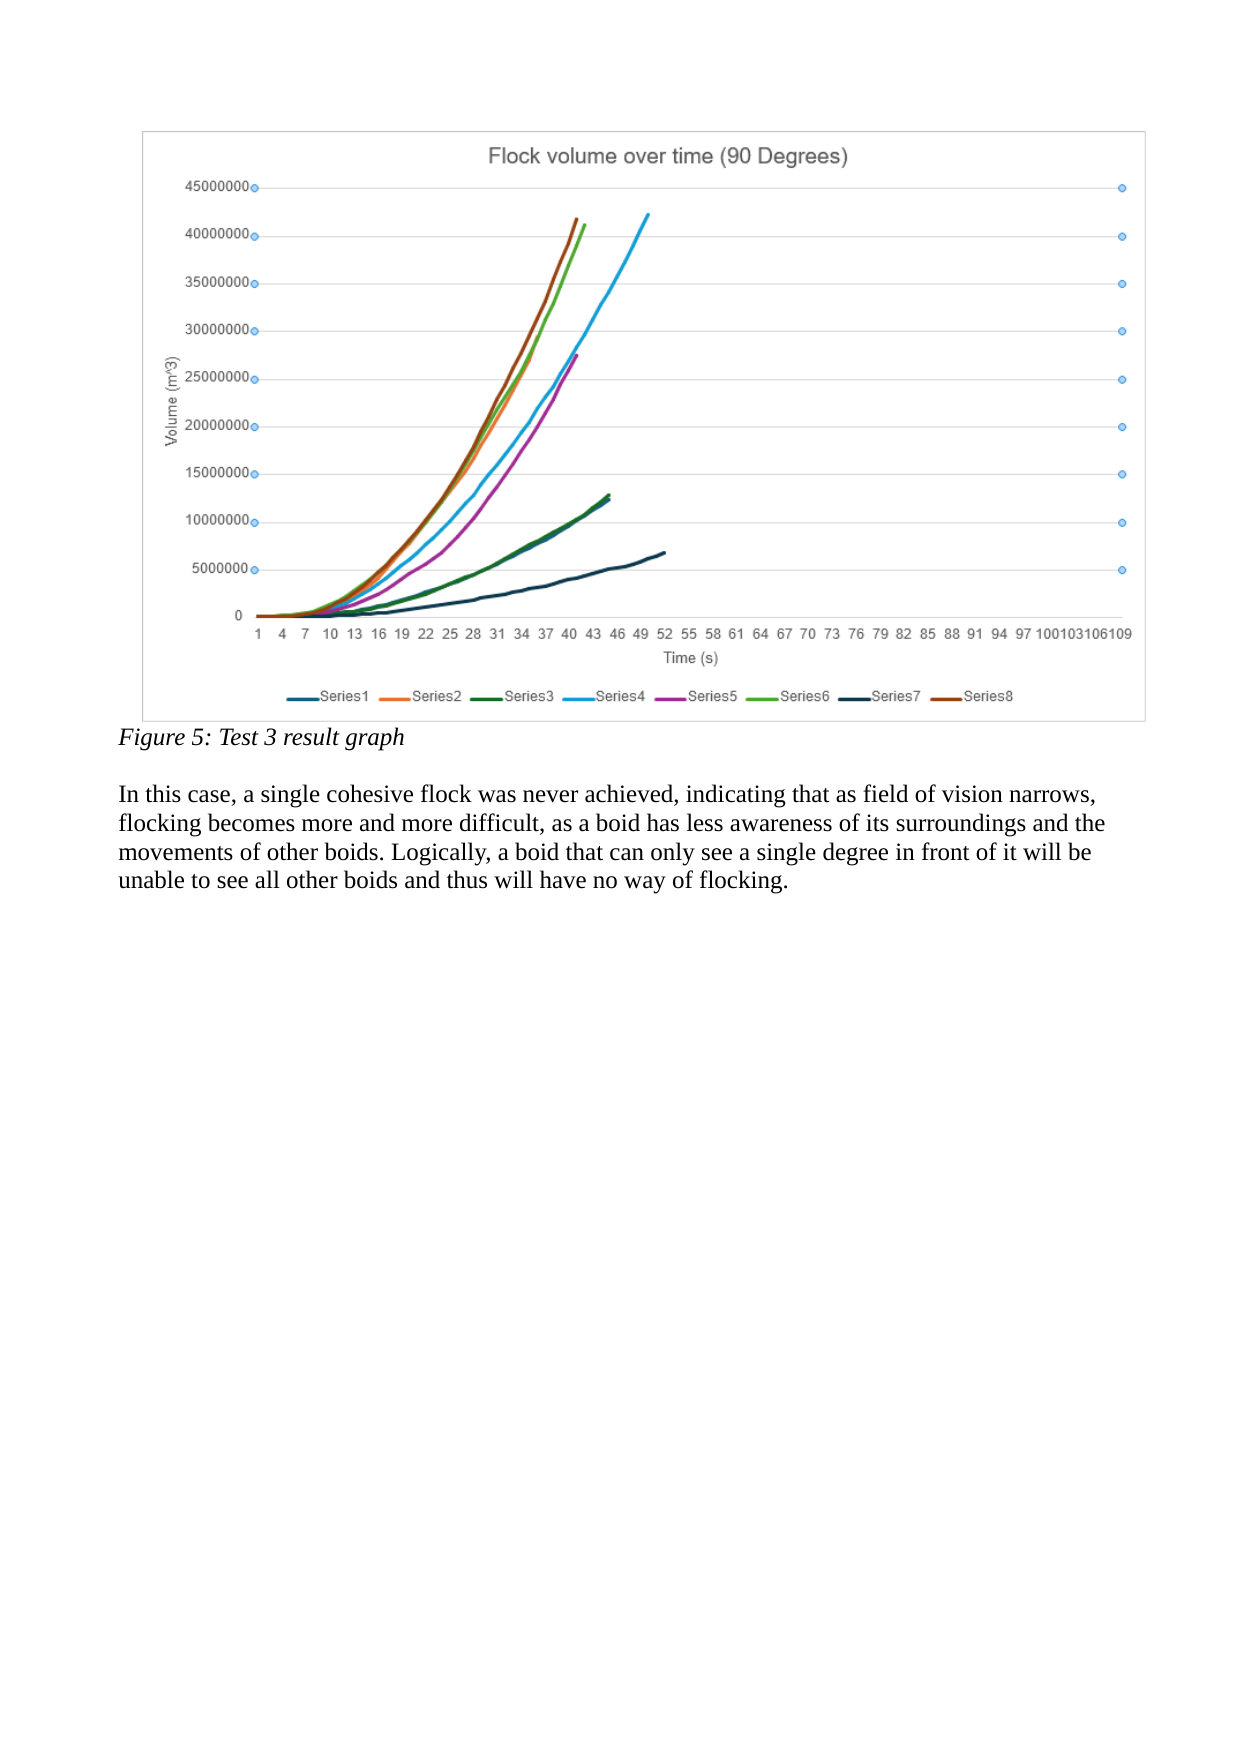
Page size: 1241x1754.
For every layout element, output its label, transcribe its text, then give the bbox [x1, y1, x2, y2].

text In this case, a single cohesive flock was never achieved, indicating that as field of vision narrows, flocking becomes more and more difficult, as a boid has less awareness of its surroundings and the movements of other boids. Logically, a boid that can only see a single degree in front of it will be unable to see all other boids and thus will have no way of flocking. [118, 779, 1122, 894]
picture [142, 130, 1146, 722]
text Figure 5: Test 3 result graph [118, 131, 1170, 751]
